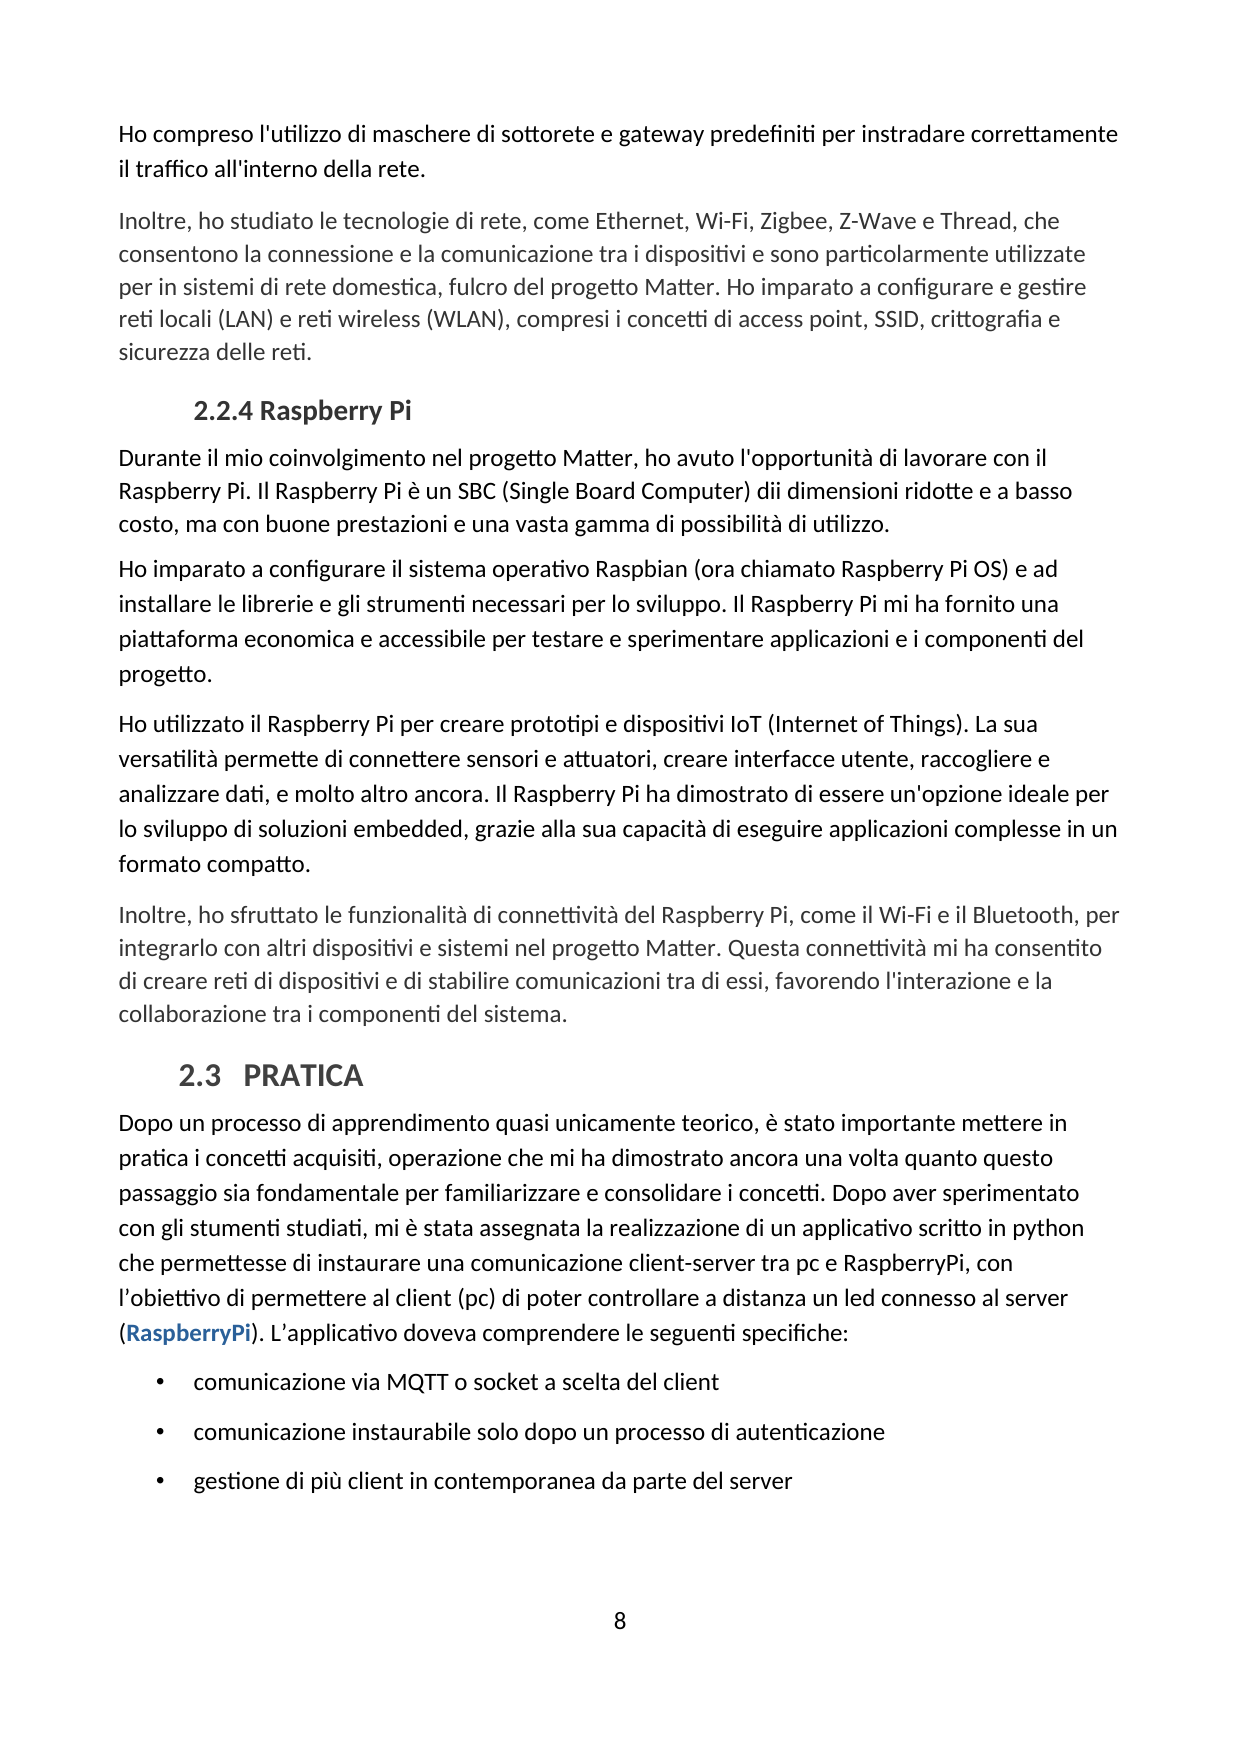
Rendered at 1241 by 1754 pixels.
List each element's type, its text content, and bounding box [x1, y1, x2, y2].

subtitle 2.3 PRATICA [118, 1053, 1122, 1094]
text Ho imparato a configurare il sistema operativo Raspbian (ora chiamato Raspberry Pi OS) e ad installare le librerie e gli strumenti necessari per lo sviluppo. Il Raspberry Pi mi ha fornito una piattaforma economica e accessibile per testare e sperimentare applicazioni e i componenti del progetto. [118, 553, 1122, 689]
text Durante il mio coinvolgimento nel progetto Matter, ho avuto l'opportunità di lavorare con il Raspberry Pi. Il Raspberry Pi è un SBC (Single Board Computer) dii dimensioni ridotte e a basso costo, ma con buone prestazioni e una vasta gamma di possibilità di utilizzo. [118, 440, 1122, 538]
text Inoltre, ho sfruttato le funzionalità di connettività del Raspberry Pi, come il Wi-Fi e il Bluetooth, per integrarlo con altri dispositivi e sistemi nel progetto Matter. Questa connettività mi ha consentito di creare reti di dispositivi e di stabilire comunicazioni tra di essi, favorendo l'interazione e la collaborazione tra i componenti del sistema. [118, 897, 1122, 1028]
list gestione di più client in contemporanea da parte del server [156, 1466, 1122, 1496]
text Ho compreso l'utilizzo di maschere di sottorete e gateway predefiniti per instradare correttamente il traffico all'interno della rete. [118, 118, 1122, 184]
subtitle 2.2.4 Raspberry Pi [118, 392, 1122, 428]
text Dopo un processo di apprendimento quasi unicamente teorico, è stato importante mettere in pratica i concetti acquisiti, operazione che mi ha dimostrato ancora una volta quanto questo passaggio sia fondamentale per familiarizzare e consolidare i concetti. Dopo aver sperimentato con gli stumenti studiati, mi è stata assegnata la realizzazione di un applicativo scritto in python che permettesse di instaurare una comunicazione client-server tra pc e RaspberryPi, con l’obiettivo di permettere al client (pc) di poter controllare a distanza un led connesso al server (RaspberryPi). L’applicativo doveva comprendere le seguenti specifiche: [118, 1107, 1122, 1347]
list comunicazione via MQTT o socket a scelta del client [156, 1366, 1122, 1397]
text Inoltre, ho studiato le tecnologie di rete, come Ethernet, Wi-Fi, Zigbee, Z-Wave e Thread, che consentono la connessione e la comunicazione tra i dispositivi e sono particolarmente utilizzate per in sistemi di rete domestica, fulcro del progetto Matter. Ho imparato a configurare e gestire reti locali (LAN) e reti wireless (WLAN), compresi i concetti di access point, SSID, crittografia e sicurezza delle reti. [118, 203, 1122, 367]
text Ho utilizzato il Raspberry Pi per creare prototipi e dispositivi IoT (Internet of Things). La sua versatilità permette di connettere sensori e attuatori, creare interfacce utente, raccogliere e analizzare dati, e molto altro ancora. Il Raspberry Pi ha dimostrato di essere un'opzione ideale per lo sviluppo di soluzioni embedded, grazie alla sua capacità di eseguire applicazioni complesse in un formato compatto. [118, 708, 1122, 878]
list comunicazione instaurabile solo dopo un processo di autenticazione [156, 1416, 1122, 1446]
